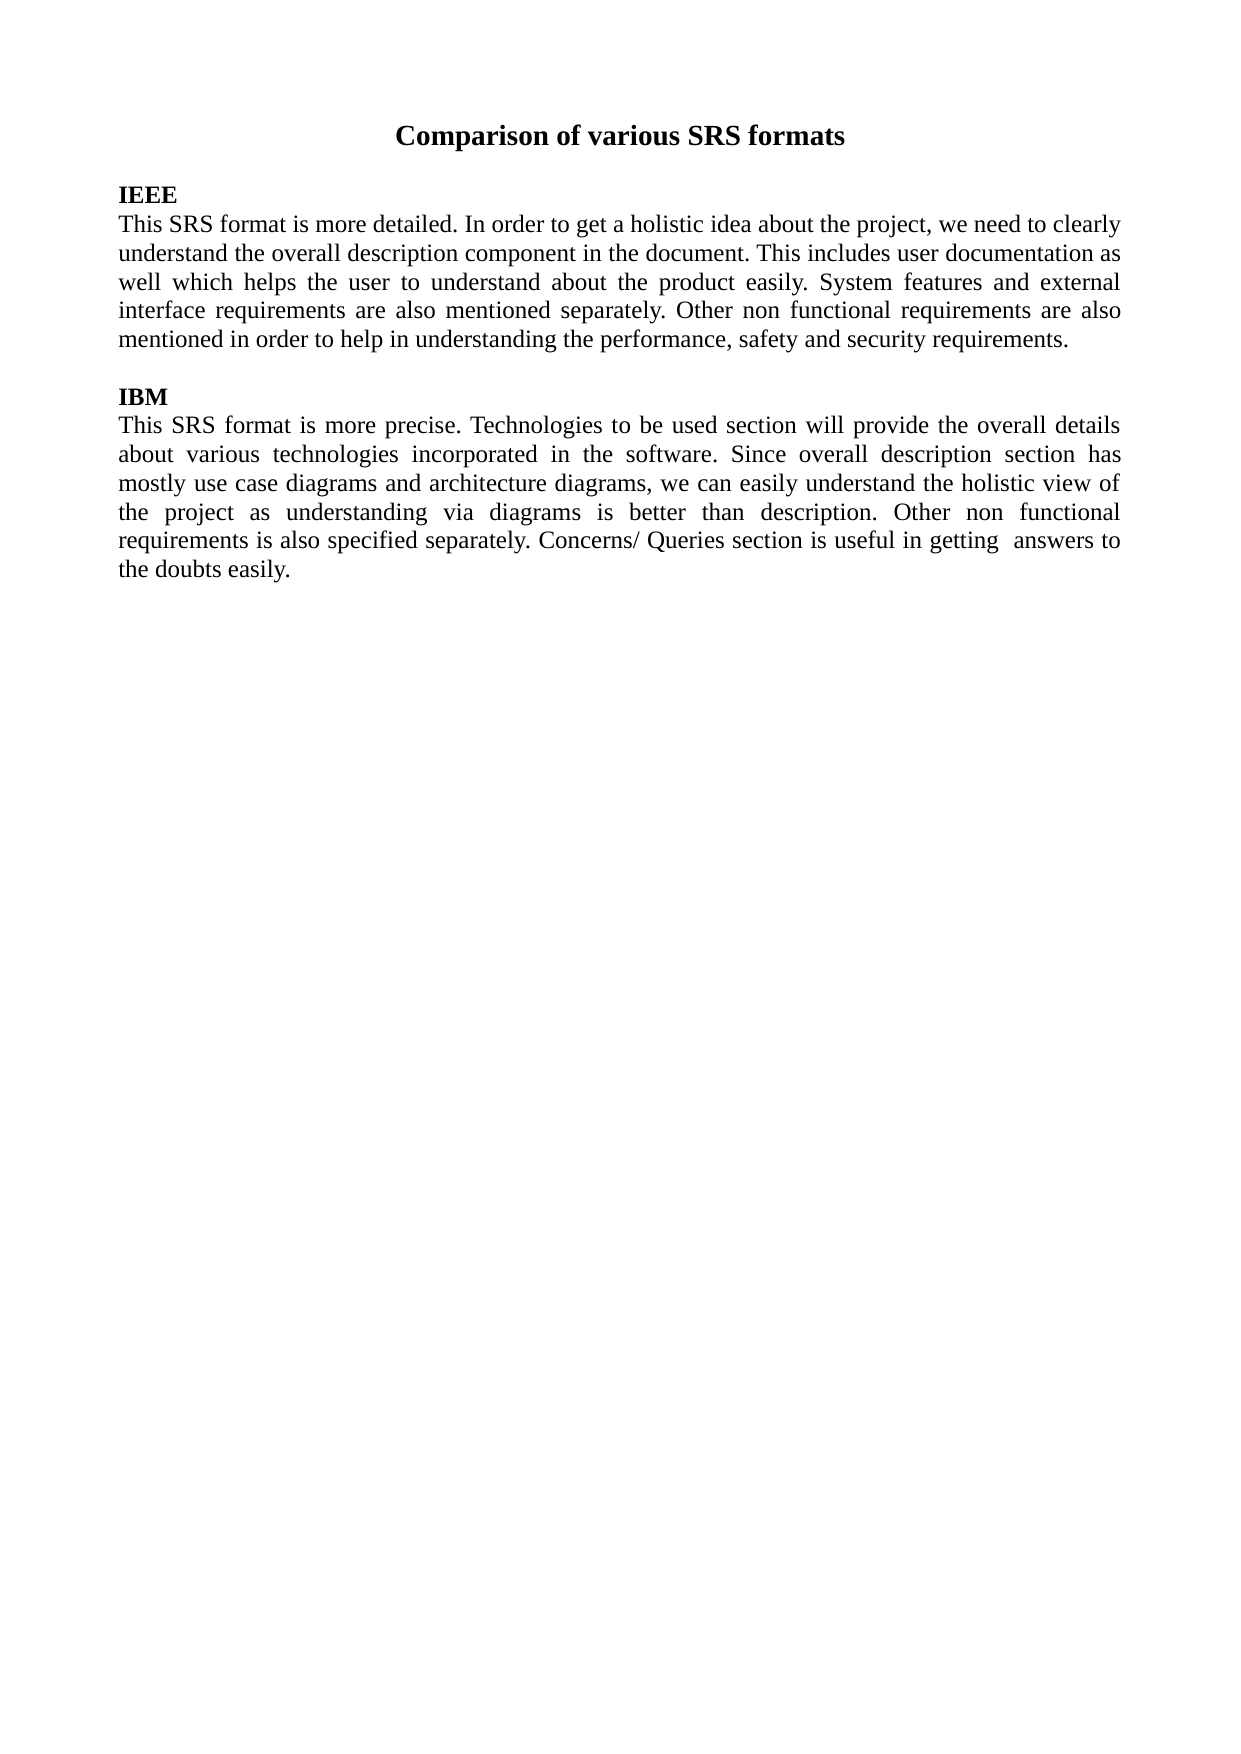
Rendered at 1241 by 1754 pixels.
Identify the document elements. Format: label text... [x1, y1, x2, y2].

text IBM [118, 382, 1122, 410]
text This SRS format is more precise. Technologies to be used section will provide the overall details about various technologies incorporated in the software. Since overall description section has mostly use case diagrams and architecture diagrams, we can easily understand the holistic view of the project as understanding via diagrams is better than description. Other non functional requirements is also specified separately. Concerns/ Queries section is useful in getting answers to the doubts easily. [118, 410, 1122, 583]
text Comparison of various SRS formats [118, 118, 1122, 152]
text IEEE [118, 180, 1122, 209]
text This SRS format is more detailed. In order to get a holistic idea about the project, we need to clearly understand the overall description component in the document. This includes user documentation as well which helps the user to understand about the product easily. System features and external interface requirements are also mentioned separately. Other non functional requirements are also mentioned in order to help in understanding the performance, safety and security requirements. [118, 209, 1122, 353]
